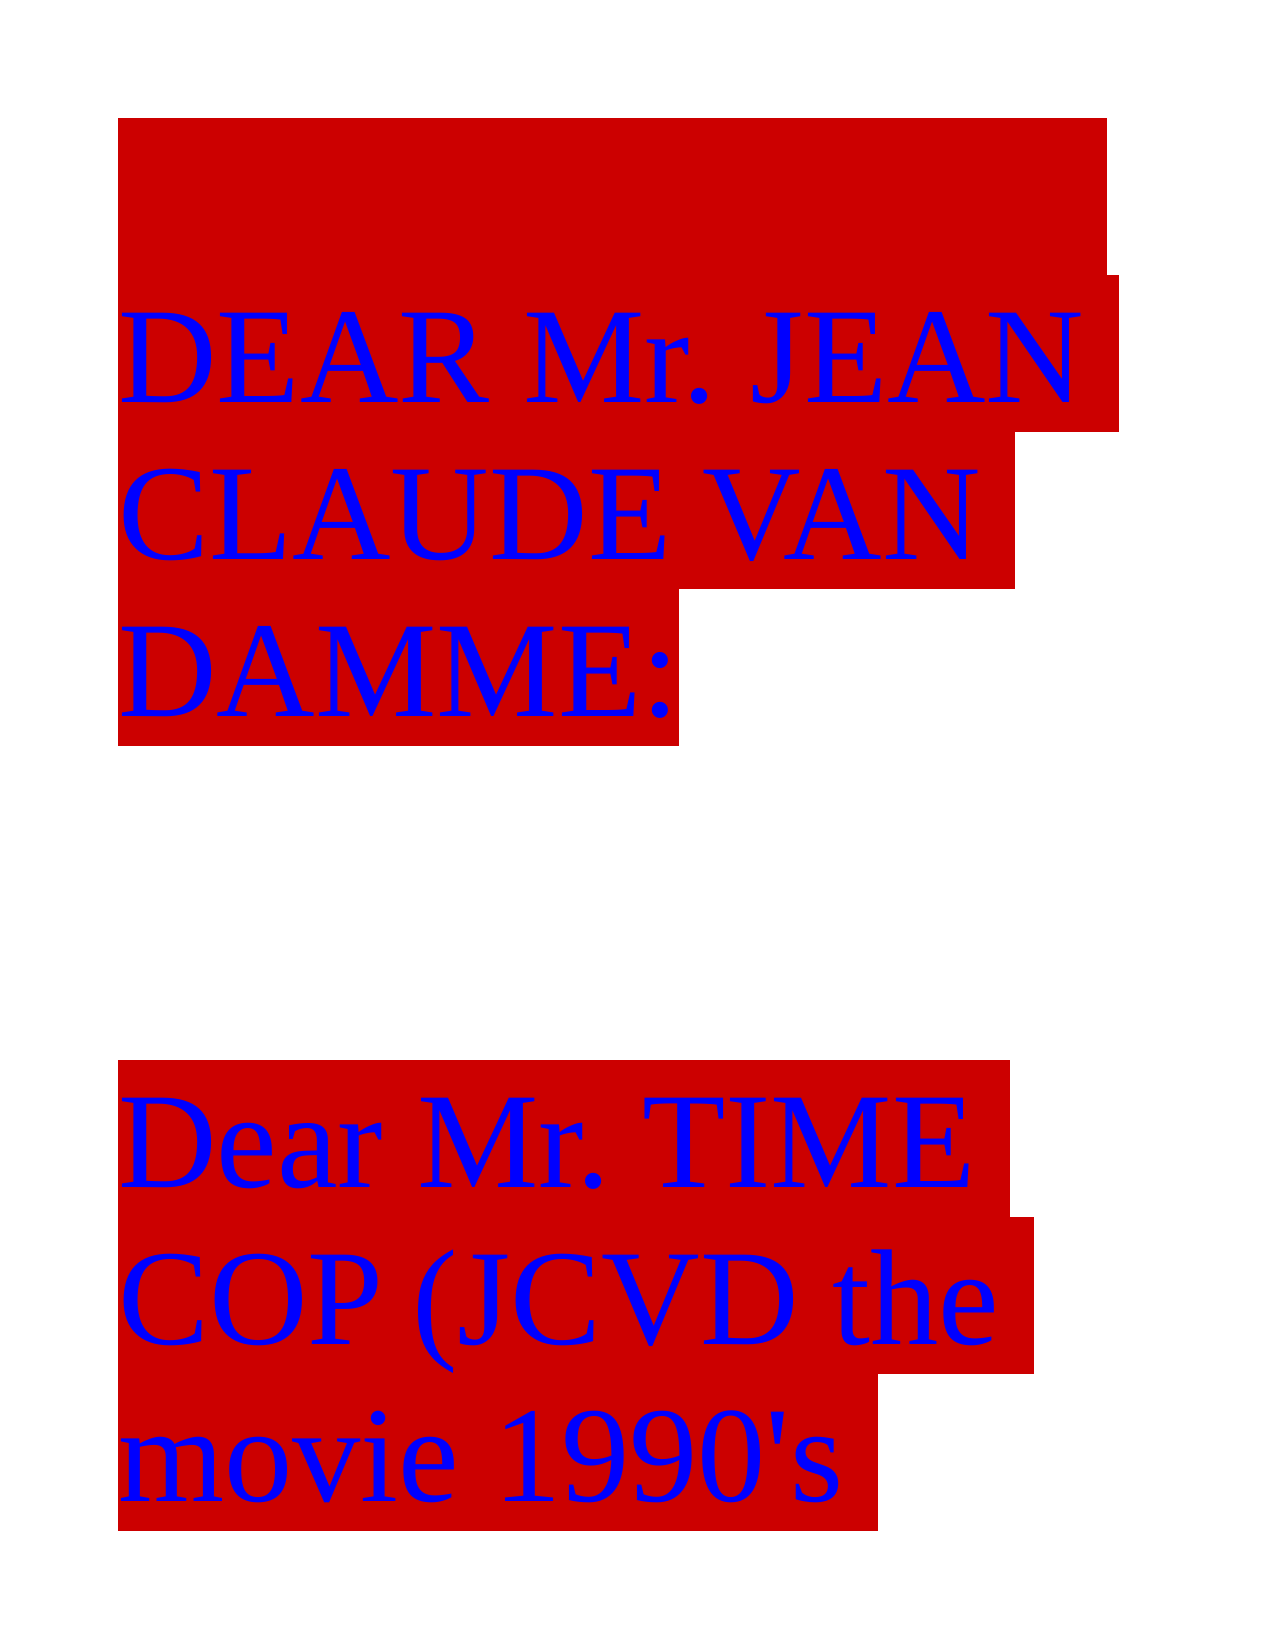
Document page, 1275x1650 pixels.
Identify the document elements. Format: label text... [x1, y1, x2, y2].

text DEAR Mr. JEAN CLAUDE VAN DAMME: Dear Mr. TIME COP (JCVD the movie 1990's [118, 118, 1157, 1531]
